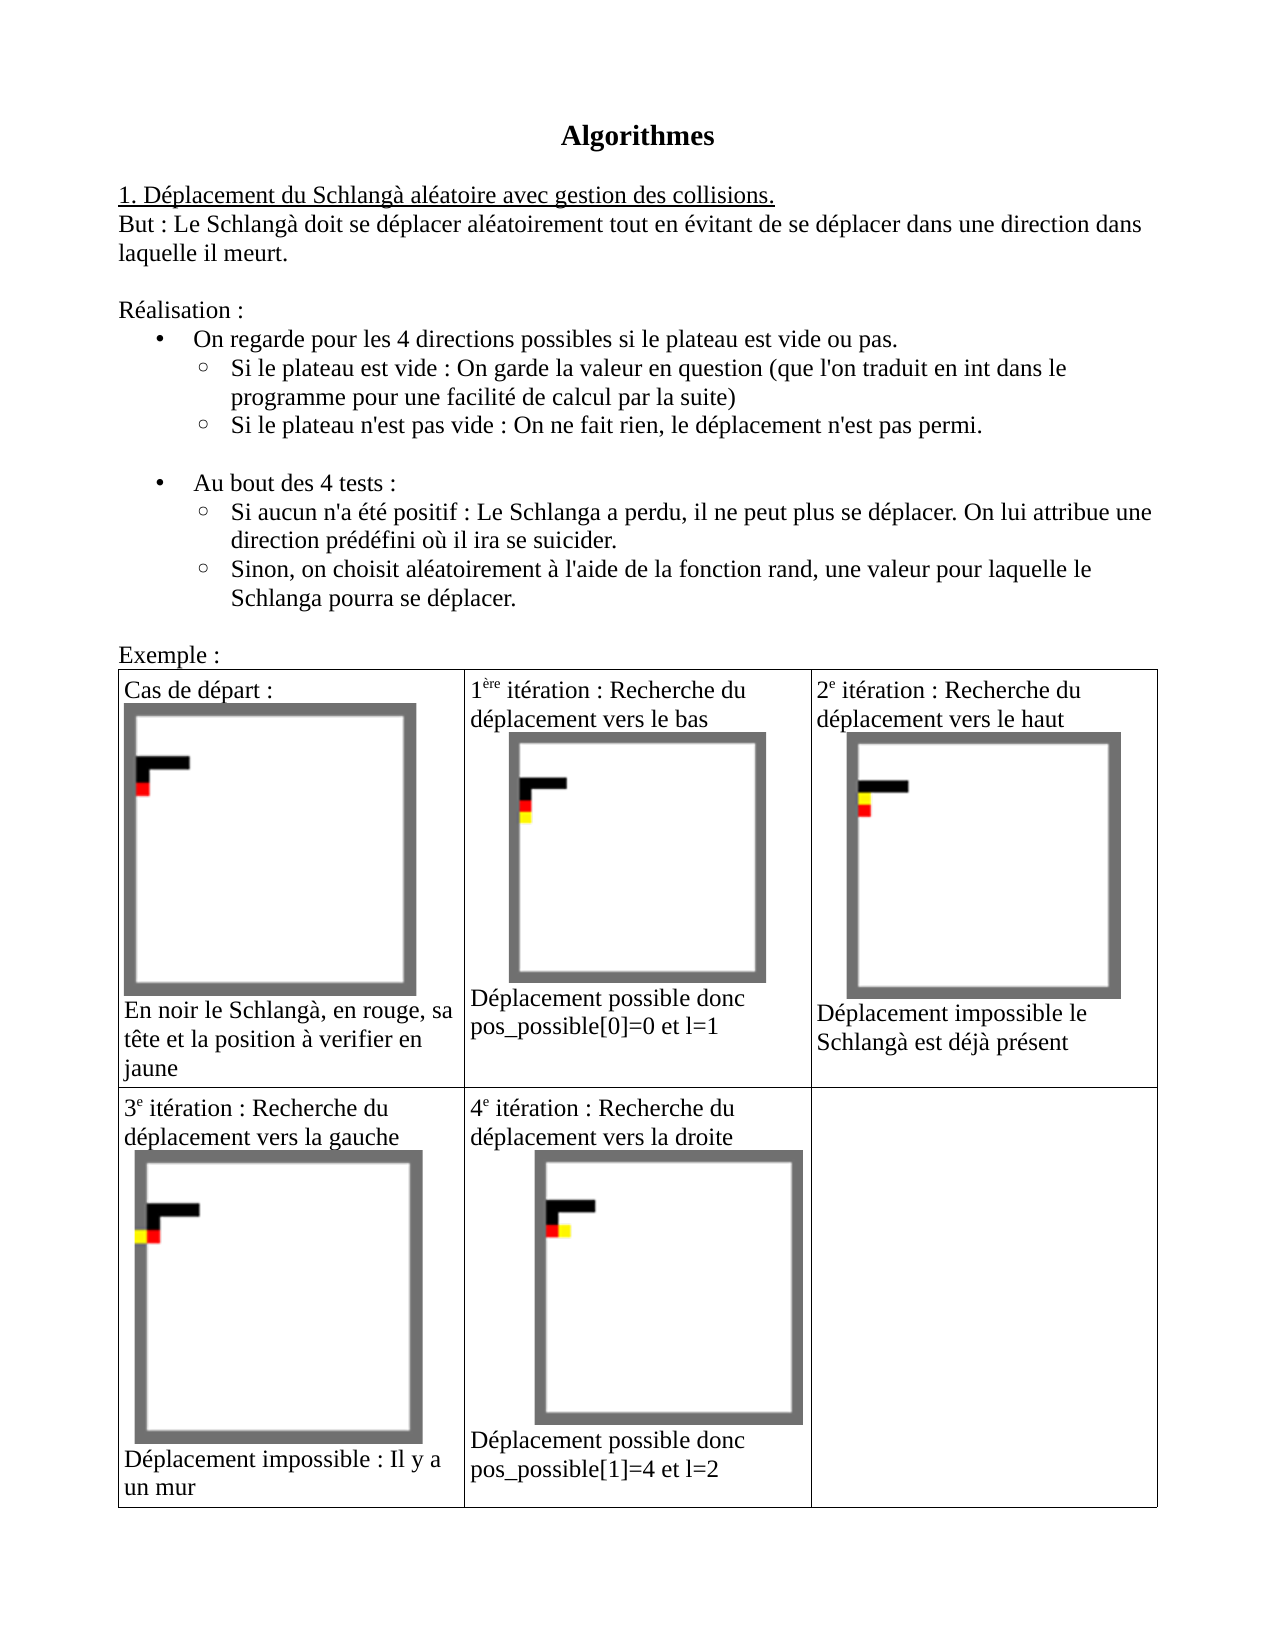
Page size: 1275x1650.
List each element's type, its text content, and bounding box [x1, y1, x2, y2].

table_header Déplacement possible donc pos_possible[0]=0 et l=1 [465, 733, 811, 1087]
list Si le plateau n'est pas vide : On ne fait rien, le déplacement n'est pas permi. [193, 410, 1157, 439]
picture [846, 732, 1121, 999]
list Sinon, on choisit aléatoirement à l'aide de la fonction rand, une valeur pour laquelle le Schlanga pourra se déplacer. [193, 554, 1157, 612]
text Réalisation : [118, 295, 1157, 324]
picture [134, 1150, 423, 1444]
list Si le plateau est vide : On garde la valeur en question (que l'on traduit en int dans le programme pour une facilité de calcul par la suite) [193, 353, 1157, 410]
table_cell 3e itération : Recherche du déplacement vers la gauche Déplacement impossible : Il y a un mur [119, 1088, 464, 1507]
list Au bout des 4 tests : [156, 468, 1157, 497]
picture [534, 1150, 803, 1425]
picture [508, 732, 767, 983]
text 1. Déplacement du Schlangà aléatoire avec gestion des collisions. [118, 180, 1157, 209]
table_header 1ère itération : Recherche du déplacement vers le bas [465, 670, 811, 732]
table_header Déplacement impossible le Schlangà est déjà présent [812, 733, 1157, 1087]
list Si aucun n'a été positif : Le Schlanga a perdu, il ne peut plus se déplacer. On lui attribue une direction prédéfini où il ira se suicider. [193, 497, 1157, 554]
table_header 2e itération : Recherche du déplacement vers le haut [812, 670, 1157, 732]
text Algorithmes [118, 118, 1157, 152]
table_cell 4e itération : Recherche du déplacement vers la droite Déplacement possible donc pos_possible[1]=4 et l=2 [465, 1088, 811, 1507]
text Exemple : [118, 640, 1157, 669]
picture [123, 703, 417, 996]
table_cell [812, 1088, 1157, 1507]
text But : Le Schlangà doit se déplacer aléatoirement tout en évitant de se déplacer dans une direction dans laquelle il meurt. [118, 209, 1157, 267]
table_header Cas de départ : En noir le Schlangà, en rouge, sa tête et la position à verifier en jaune [119, 670, 464, 1087]
list On regarde pour les 4 directions possibles si le plateau est vide ou pas. [156, 324, 1157, 353]
